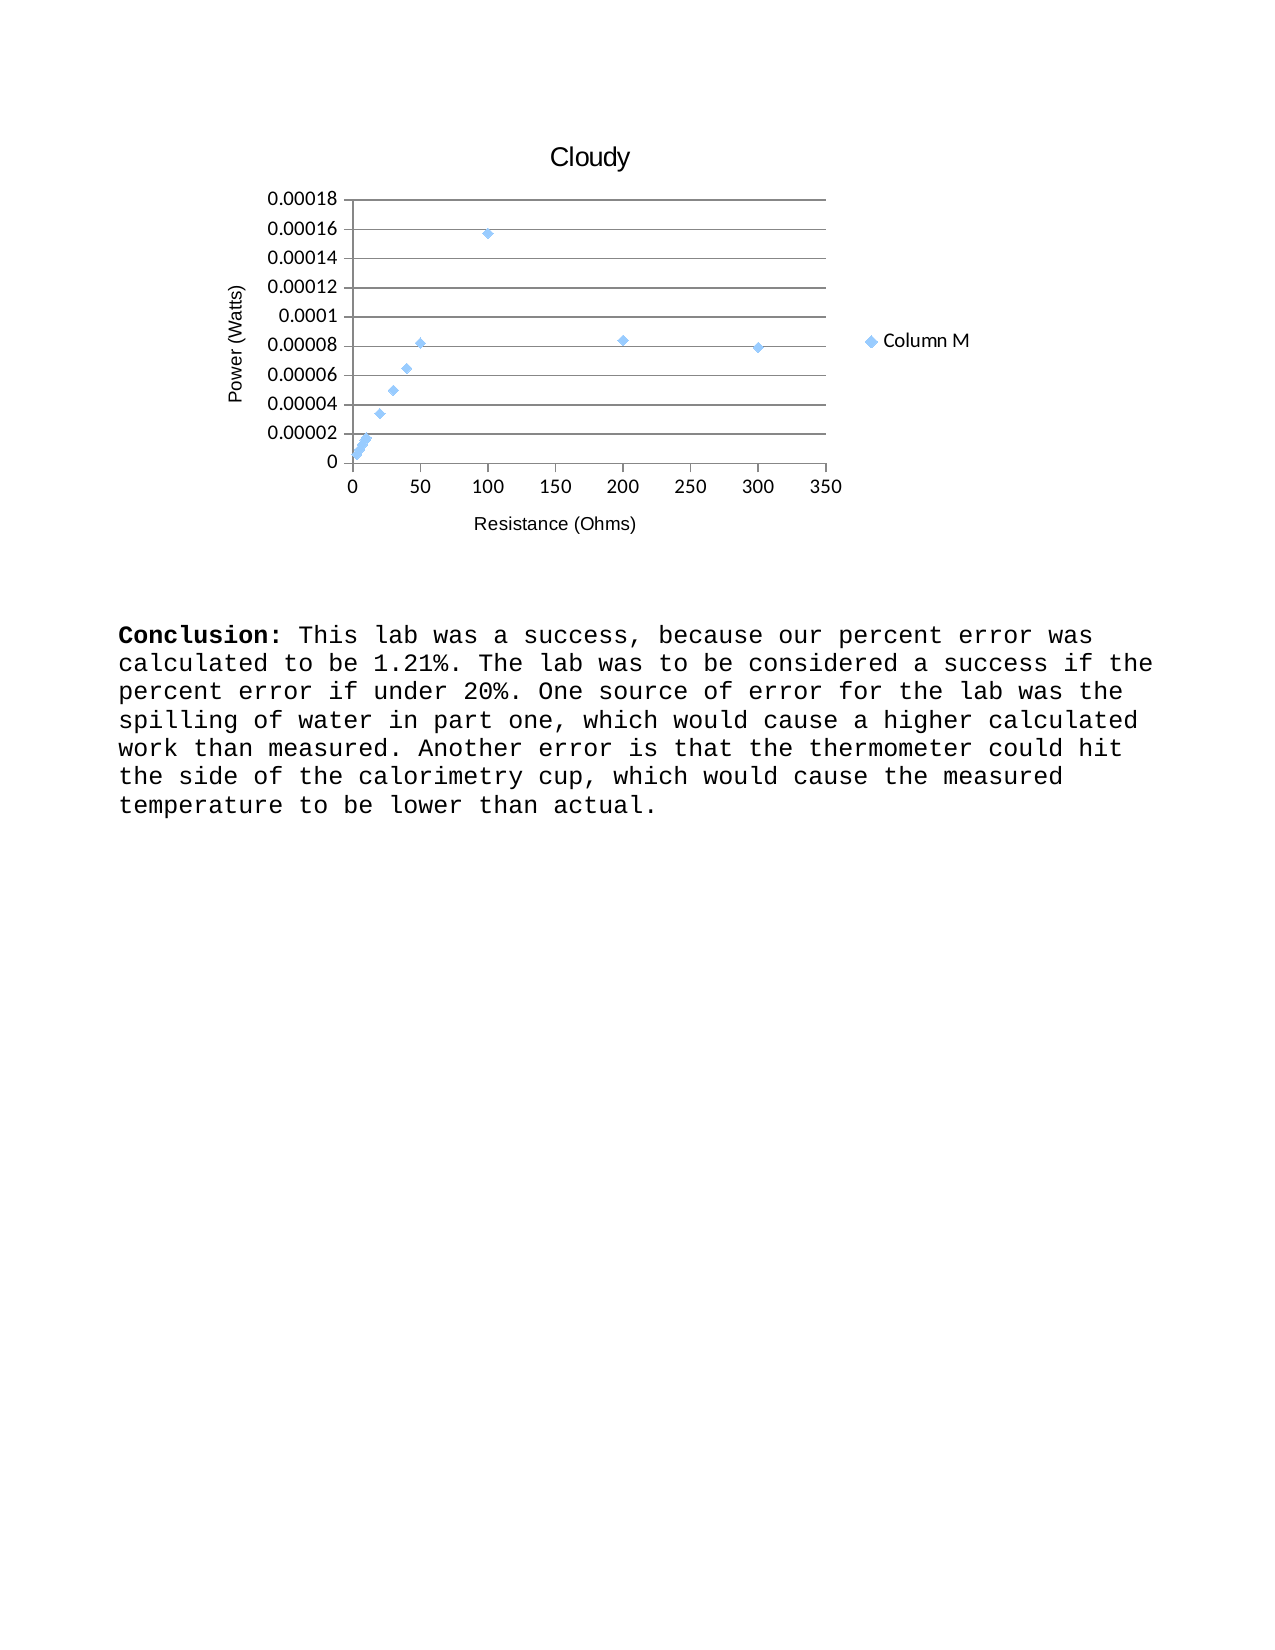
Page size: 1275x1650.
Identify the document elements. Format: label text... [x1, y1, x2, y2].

text Conclusion: This lab was a success, because our percent error was calculated to be 1.21%. The lab was to be considered a success if the percent error if under 20%. One source of error for the lab was the spilling of water in part one, which would cause a higher calculated work than measured. Another error is that the thermometer could hit the side of the calorimetry cup, which would cause the measured temperature to be lower than actual. [118, 622, 1157, 821]
